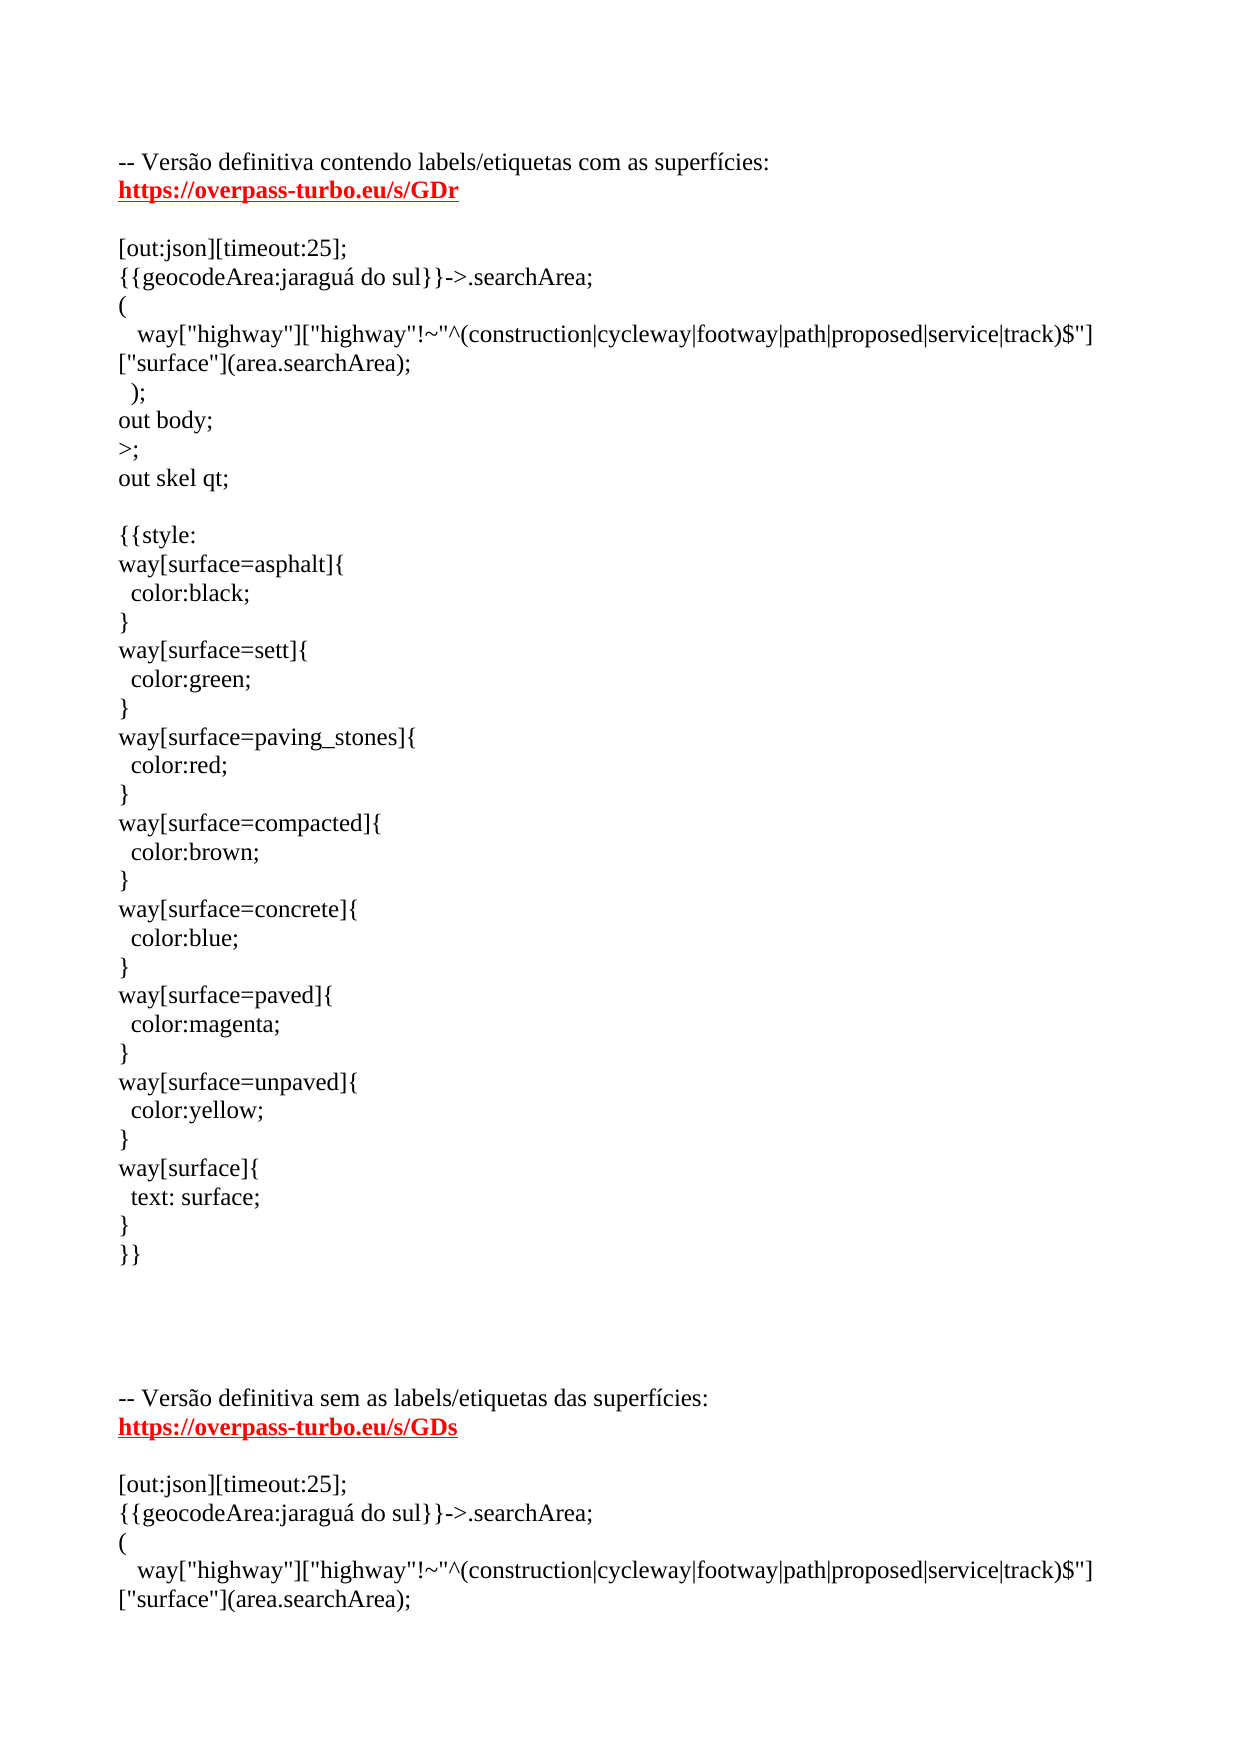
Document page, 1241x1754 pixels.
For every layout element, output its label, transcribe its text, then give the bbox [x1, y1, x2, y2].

text out skel qt; [118, 463, 1122, 492]
text https://overpass-turbo.eu/s/GDr [118, 176, 1122, 204]
text } [118, 1211, 1122, 1239]
text } [118, 952, 1122, 981]
text way["highway"]["highway"!~"^(construction|cycleway|footway|path|proposed|service|track)$"]["surface"](area.searchArea); [118, 1556, 1122, 1613]
text ( [118, 291, 1122, 319]
text {{geocodeArea:jaraguá do sul}}->.searchArea; [118, 1498, 1122, 1527]
text } [118, 779, 1122, 808]
text } [118, 1124, 1122, 1153]
text {{style: [118, 521, 1122, 549]
text way[surface]{ [118, 1153, 1122, 1182]
text color:brown; [118, 837, 1122, 866]
text }} [118, 1239, 1122, 1268]
text way[surface=sett]{ [118, 636, 1122, 664]
text way[surface=paving_stones]{ [118, 722, 1122, 751]
text ); [118, 377, 1122, 406]
text {{geocodeArea:jaraguá do sul}}->.searchArea; [118, 262, 1122, 291]
text way[surface=unpaved]{ [118, 1067, 1122, 1096]
text way[surface=compacted]{ [118, 808, 1122, 837]
text way[surface=asphalt]{ [118, 549, 1122, 578]
text } [118, 1038, 1122, 1067]
text -- Versão definitiva contendo labels/etiquetas com as superfícies: [118, 147, 1122, 176]
text } [118, 607, 1122, 636]
text ( [118, 1527, 1122, 1556]
text color:magenta; [118, 1009, 1122, 1038]
text color:black; [118, 578, 1122, 607]
text color:green; [118, 664, 1122, 693]
text } [118, 866, 1122, 894]
text text: surface; [118, 1182, 1122, 1211]
text way[surface=paved]{ [118, 981, 1122, 1009]
text way[surface=concrete]{ [118, 894, 1122, 923]
text way["highway"]["highway"!~"^(construction|cycleway|footway|path|proposed|service|track)$"]["surface"](area.searchArea); [118, 319, 1122, 377]
text color:yellow; [118, 1096, 1122, 1124]
text [out:json][timeout:25]; [118, 1469, 1122, 1498]
text >; [118, 434, 1122, 463]
text -- Versão definitiva sem as labels/etiquetas das superfícies: [118, 1383, 1122, 1412]
text color:blue; [118, 923, 1122, 952]
text [out:json][timeout:25]; [118, 233, 1122, 262]
text https://overpass-turbo.eu/s/GDs [118, 1412, 1122, 1441]
text out body; [118, 406, 1122, 434]
text color:red; [118, 751, 1122, 779]
text } [118, 693, 1122, 722]
